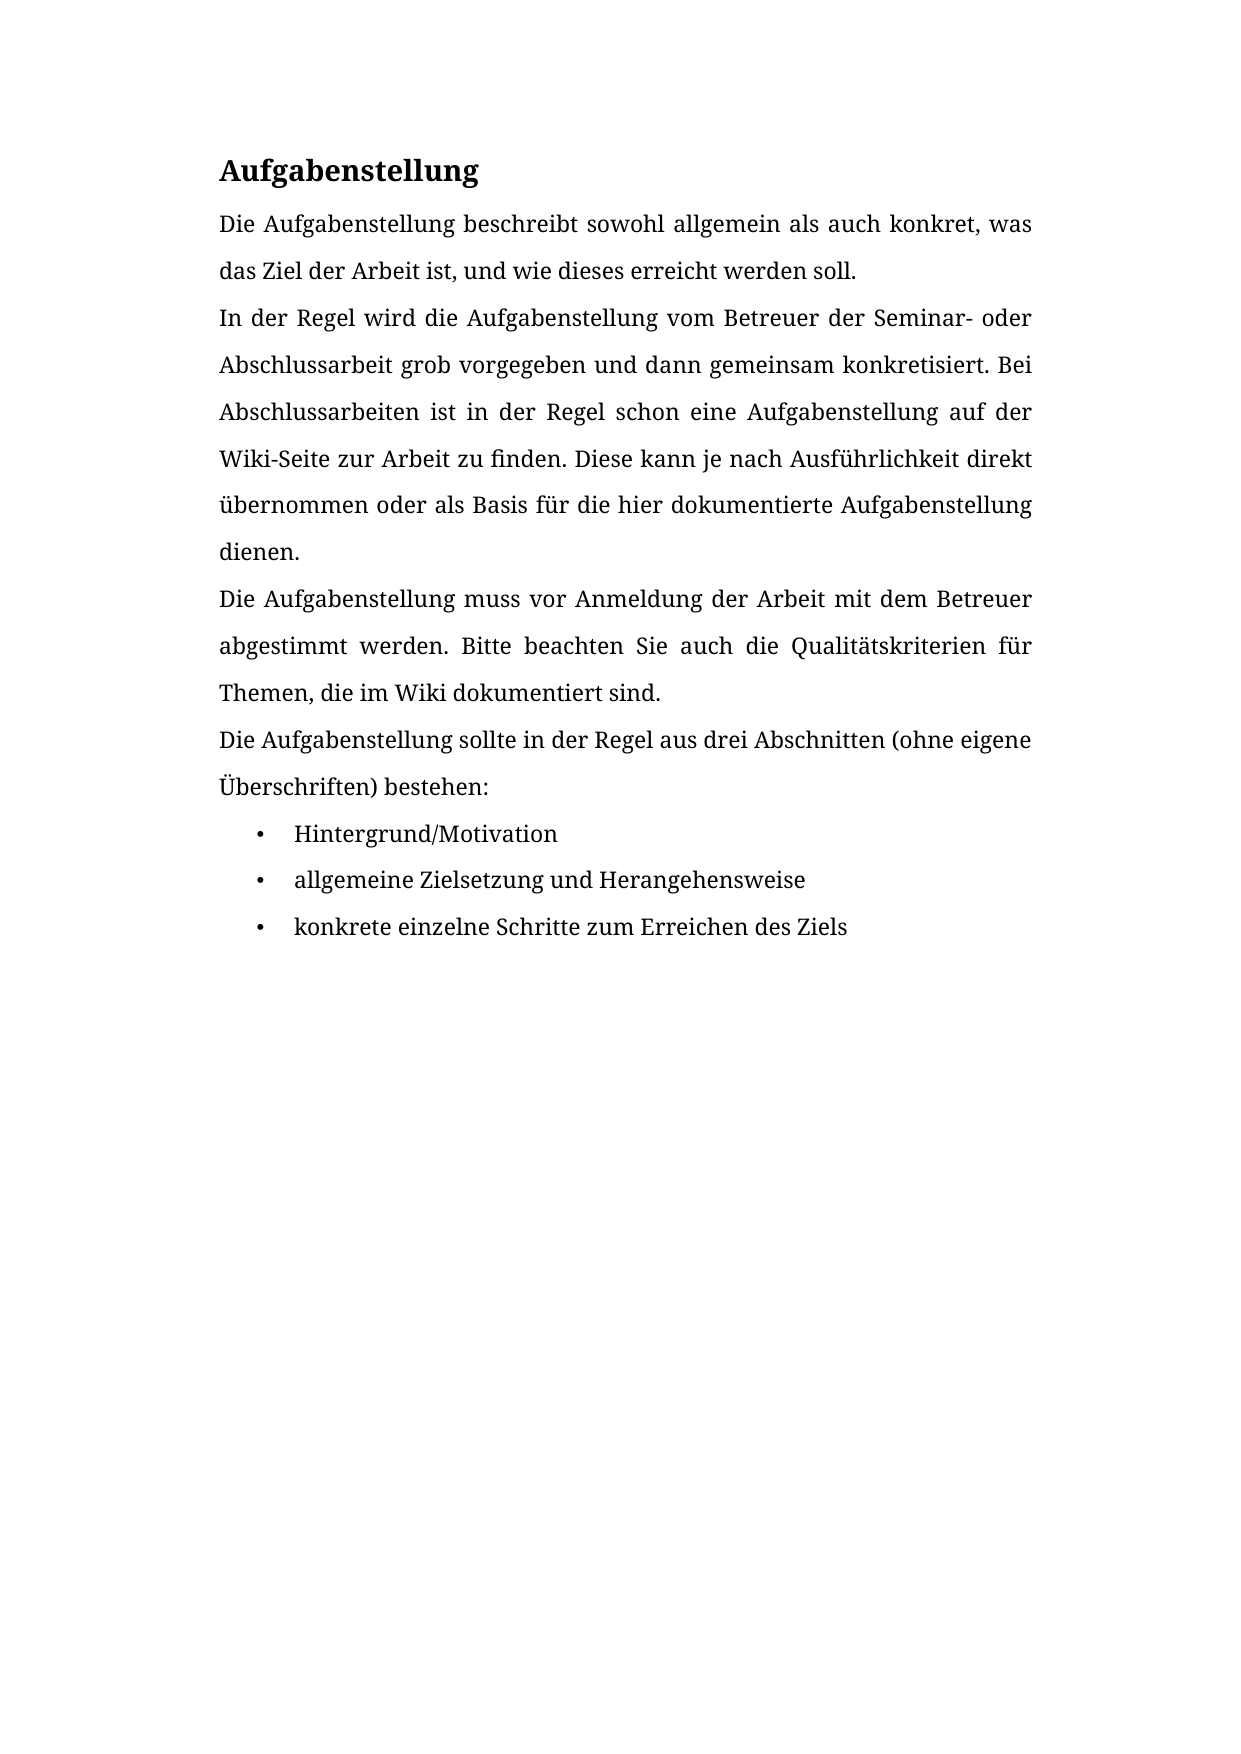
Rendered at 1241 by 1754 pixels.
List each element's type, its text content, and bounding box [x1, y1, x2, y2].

text Die Aufgabenstellung beschreibt sowohl allgemein als auch konkret, was das Ziel der Arbeit ist, und wie dieses erreicht werden soll. [219, 208, 1033, 286]
text Die Aufgabenstellung sollte in der Regel aus drei Abschnitten (ohne eigene Überschriften) bestehen: [219, 724, 1033, 802]
list konkrete einzelne Schritte zum Erreichen des Ziels [256, 911, 1033, 942]
list allgemeine Zielsetzung und Herangehensweise [256, 864, 1033, 896]
subtitle Aufgabenstellung [219, 150, 1033, 190]
text Die Aufgabenstellung muss vor Anmeldung der Arbeit mit dem Betreuer abgestimmt werden. Bitte beachten Sie auch die Qualitätskriterien für Themen, die im Wiki dokumentiert sind. [219, 583, 1033, 708]
list Hintergrund/Motivation [256, 817, 1033, 849]
text In der Regel wird die Aufgabenstellung vom Betreuer der Seminar- oder Abschlussarbeit grob vorgegeben und dann gemeinsam konkretisiert. Bei Abschlussarbeiten ist in der Regel schon eine Aufgabenstellung auf der Wiki-Seite zur Arbeit zu finden. Diese kann je nach Ausführlichkeit direkt übernommen oder als Basis für die hier dokumentierte Aufgabenstellung dienen. [219, 302, 1033, 567]
